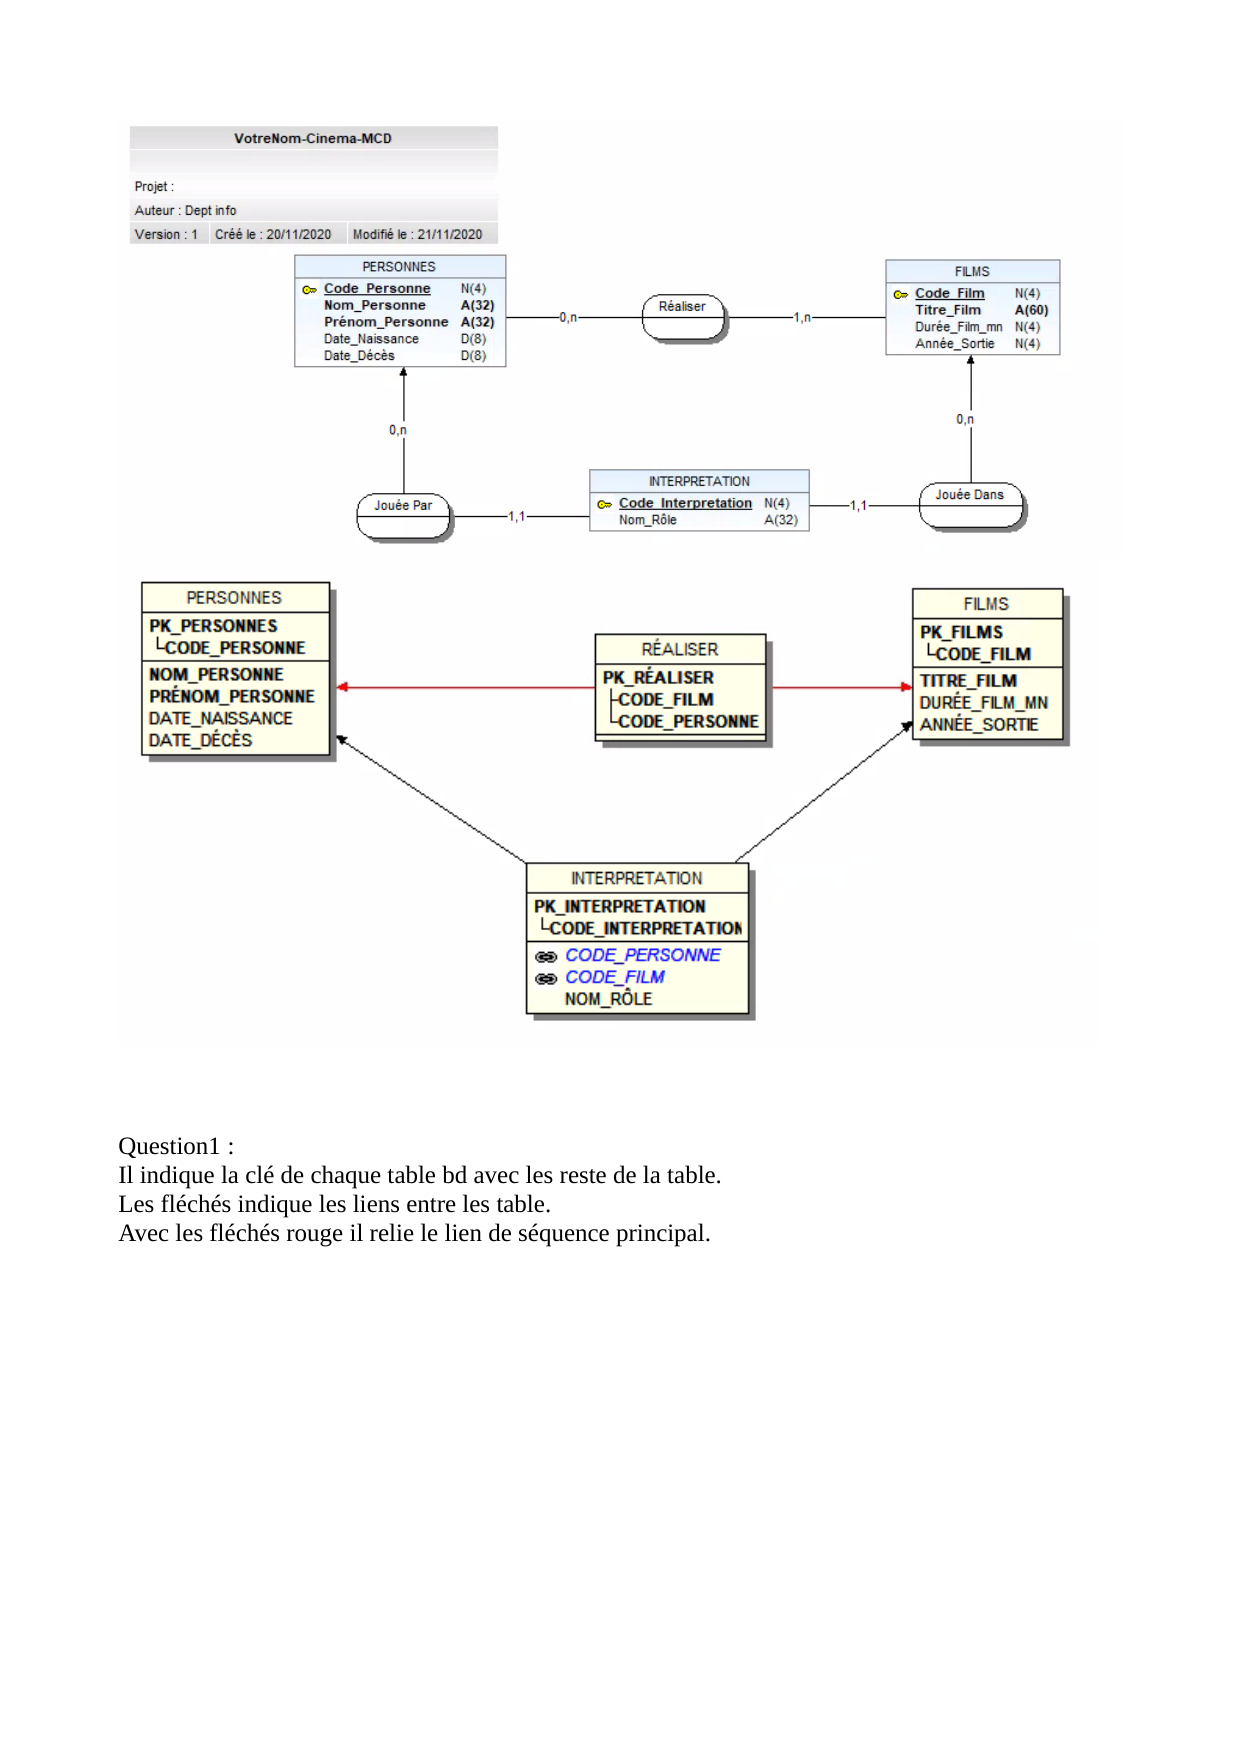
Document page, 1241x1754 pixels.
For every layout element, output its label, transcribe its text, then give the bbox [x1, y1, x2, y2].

text Avec les fléchés rouge il relie le lien de séquence principal. [118, 1218, 1122, 1246]
text Il indique la clé de chaque table bd avec les reste de la table. [118, 1160, 1122, 1189]
text Les fléchés indique les liens entre les table. [118, 1189, 1122, 1218]
text Question1 : [118, 1131, 1122, 1160]
picture [118, 118, 1123, 1046]
